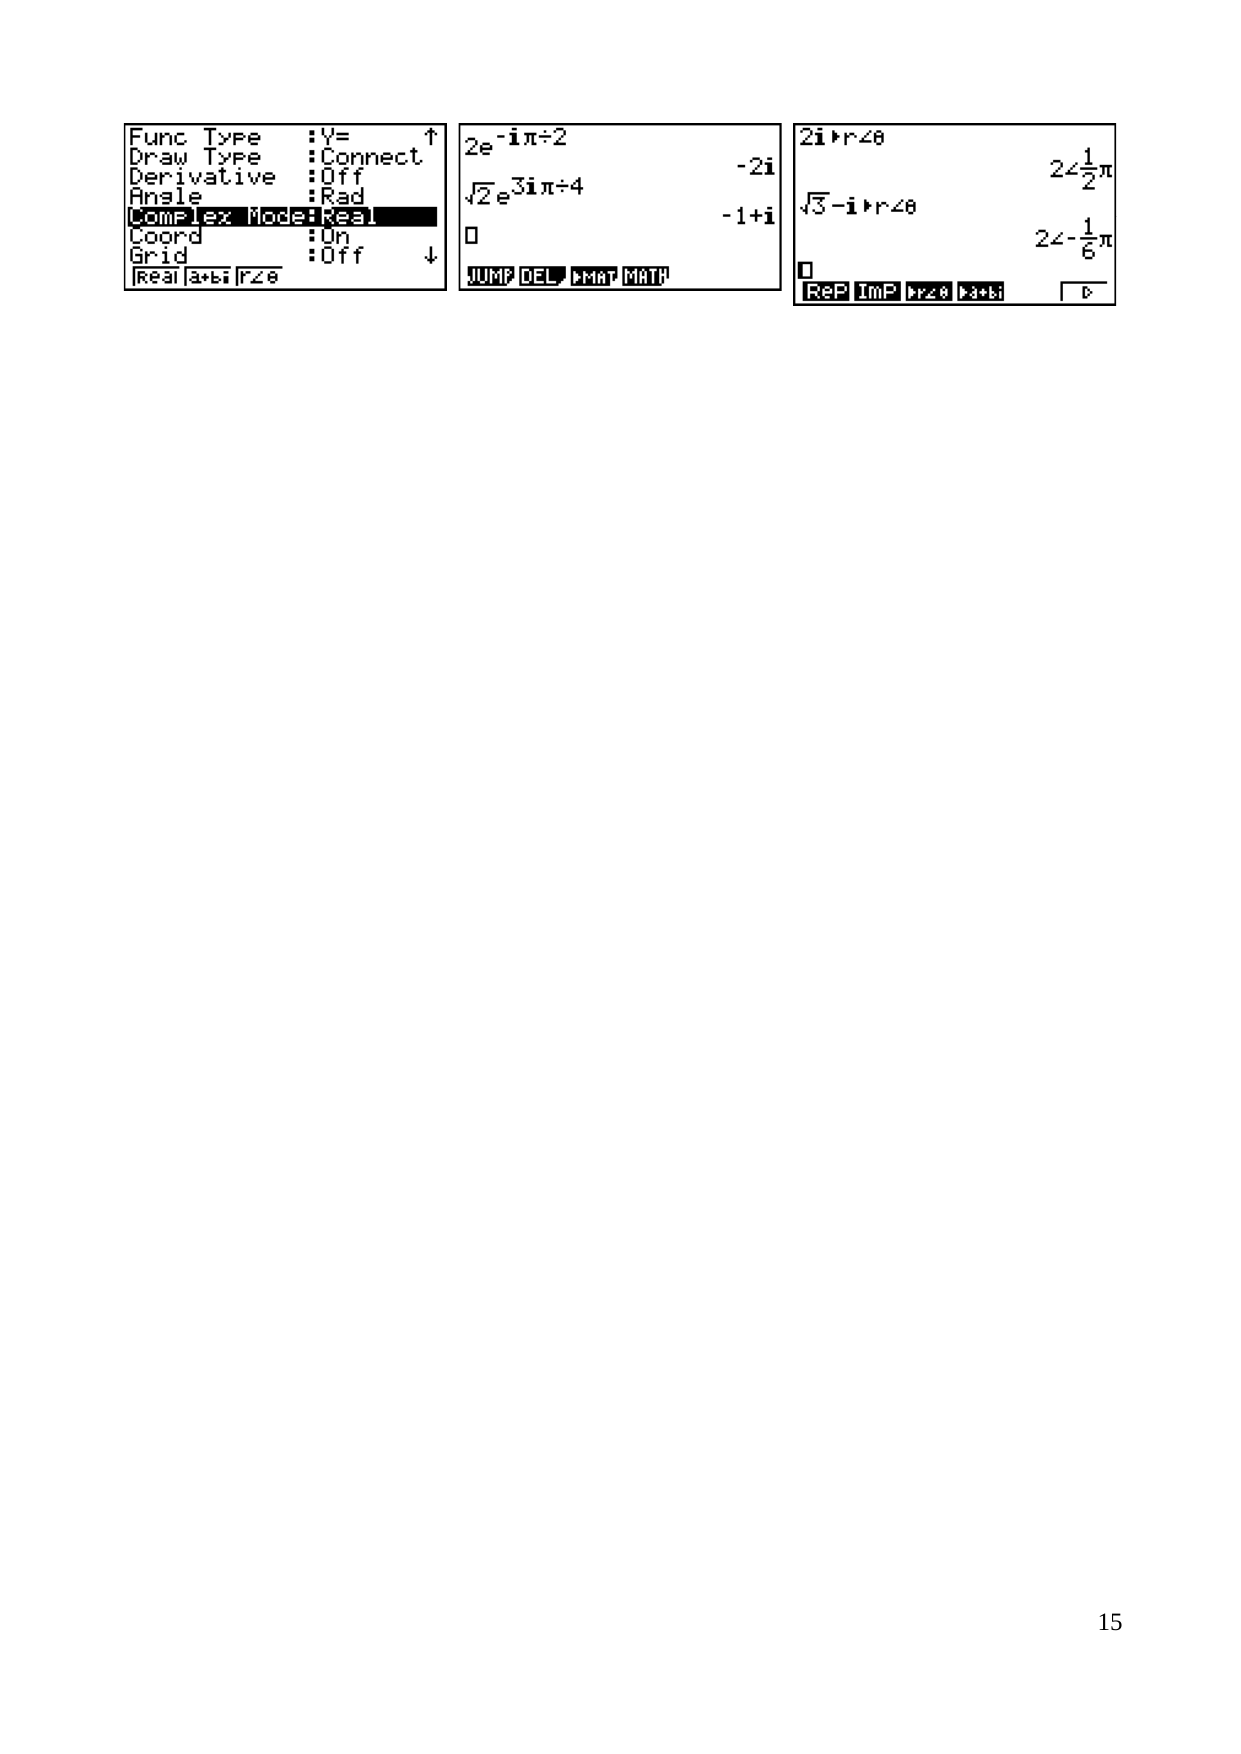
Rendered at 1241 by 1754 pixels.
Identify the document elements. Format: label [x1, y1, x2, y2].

picture [793, 123, 1117, 306]
table_header [788, 118, 1122, 340]
table_header [118, 118, 453, 340]
picture [458, 123, 782, 291]
table_header [453, 118, 787, 340]
picture [123, 123, 447, 291]
